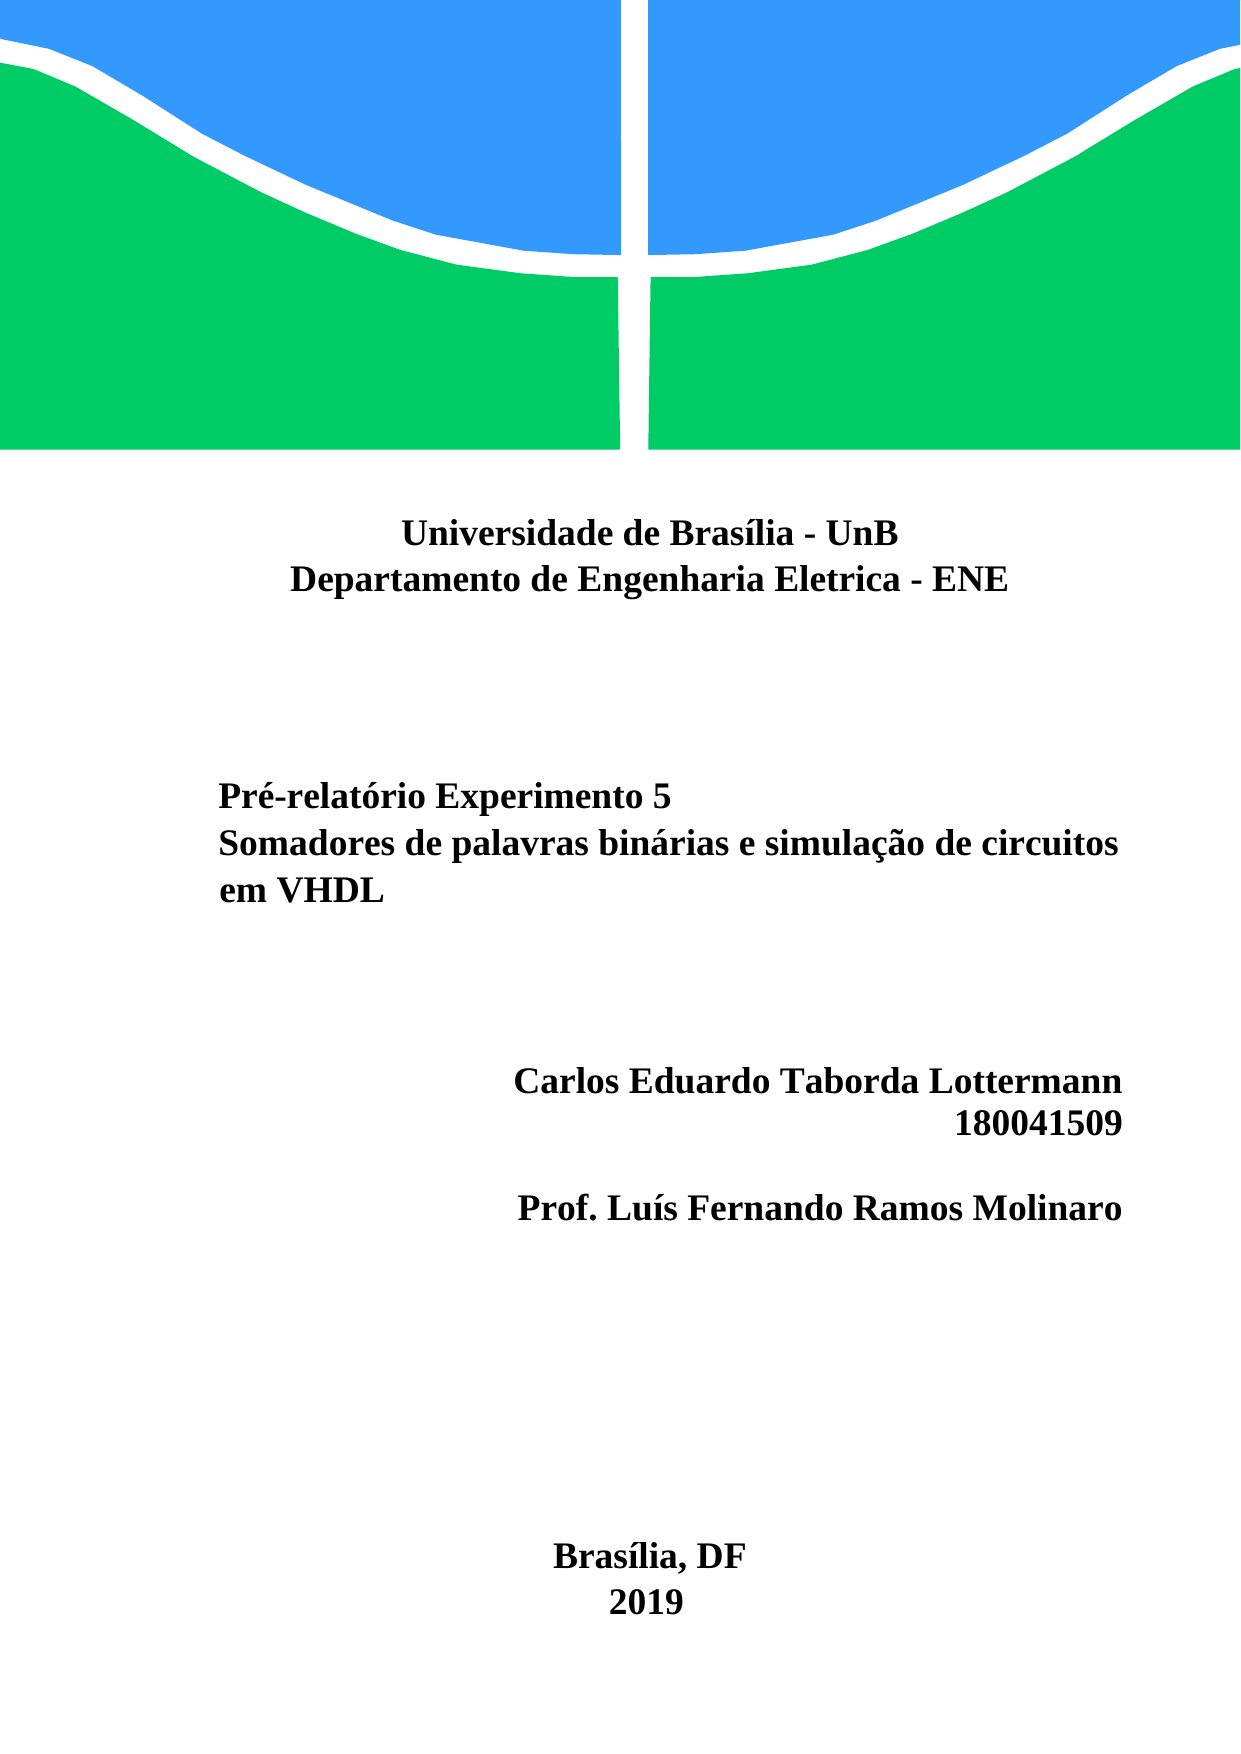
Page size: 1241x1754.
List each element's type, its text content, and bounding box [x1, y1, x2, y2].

text Prof. Luís Fernando Ramos Molinaro [293, 1186, 1122, 1229]
text Universidade de Brasília - UnB [177, 510, 1122, 553]
text Departamento de Engenharia Eletrica - ENE [177, 556, 1122, 599]
text 180041509 [293, 1102, 1122, 1144]
text Brasília, DF [177, 1533, 1122, 1576]
text 2019 [177, 1579, 1129, 1623]
text Pré-relatório Experimento 5 [218, 774, 1129, 817]
text Carlos Eduardo Taborda Lottermann [177, 1059, 1122, 1102]
text Somadores de palavras binárias e simulação de circuitos em VHDL [218, 821, 1129, 910]
